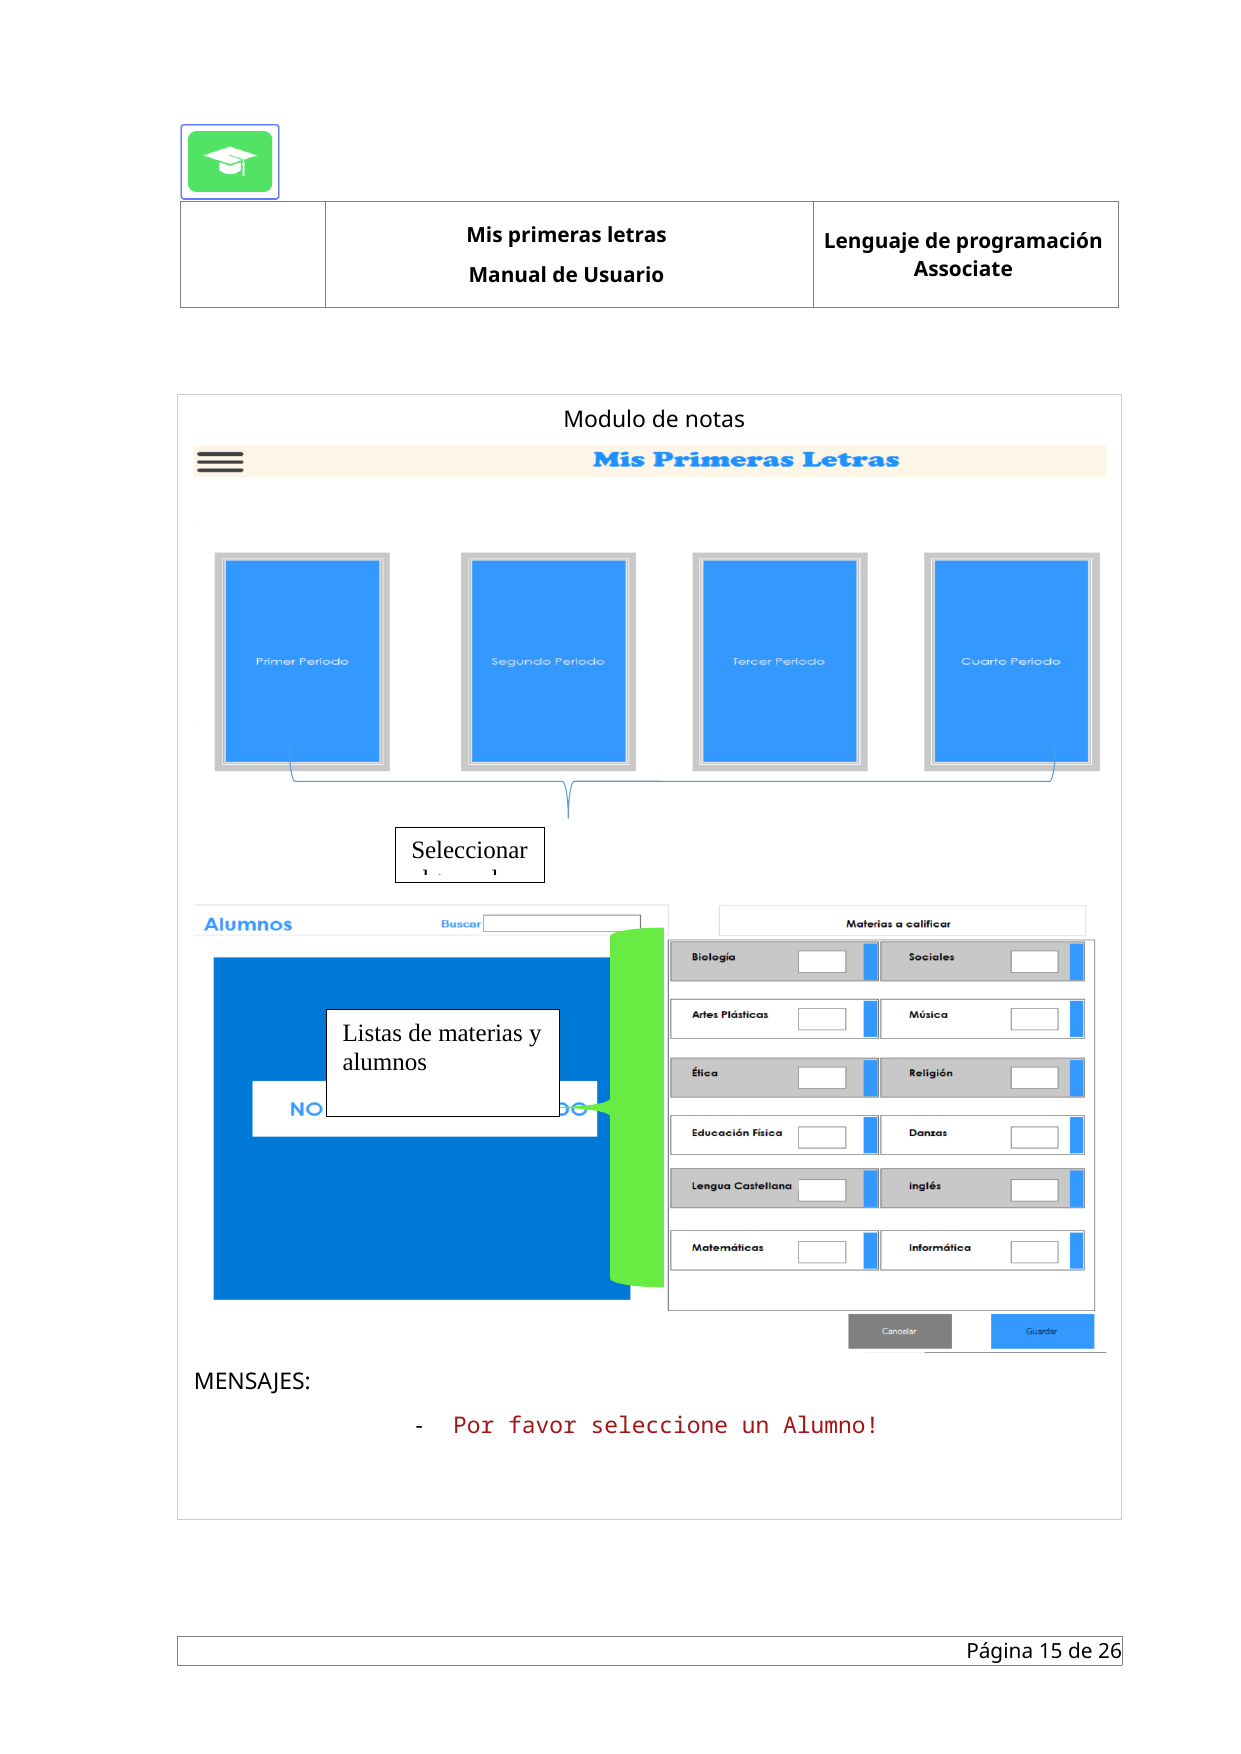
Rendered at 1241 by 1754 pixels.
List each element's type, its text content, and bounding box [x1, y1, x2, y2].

list Por favor seleccione un Alumno! [415, 1409, 1106, 1440]
text Listas de materias y alumnos [342, 1018, 544, 1075]
text Seleccionar alguno de los 4 periodos [411, 835, 529, 874]
text Modulo de notas [194, 402, 1106, 434]
text MENSAJES: [194, 1365, 1106, 1396]
